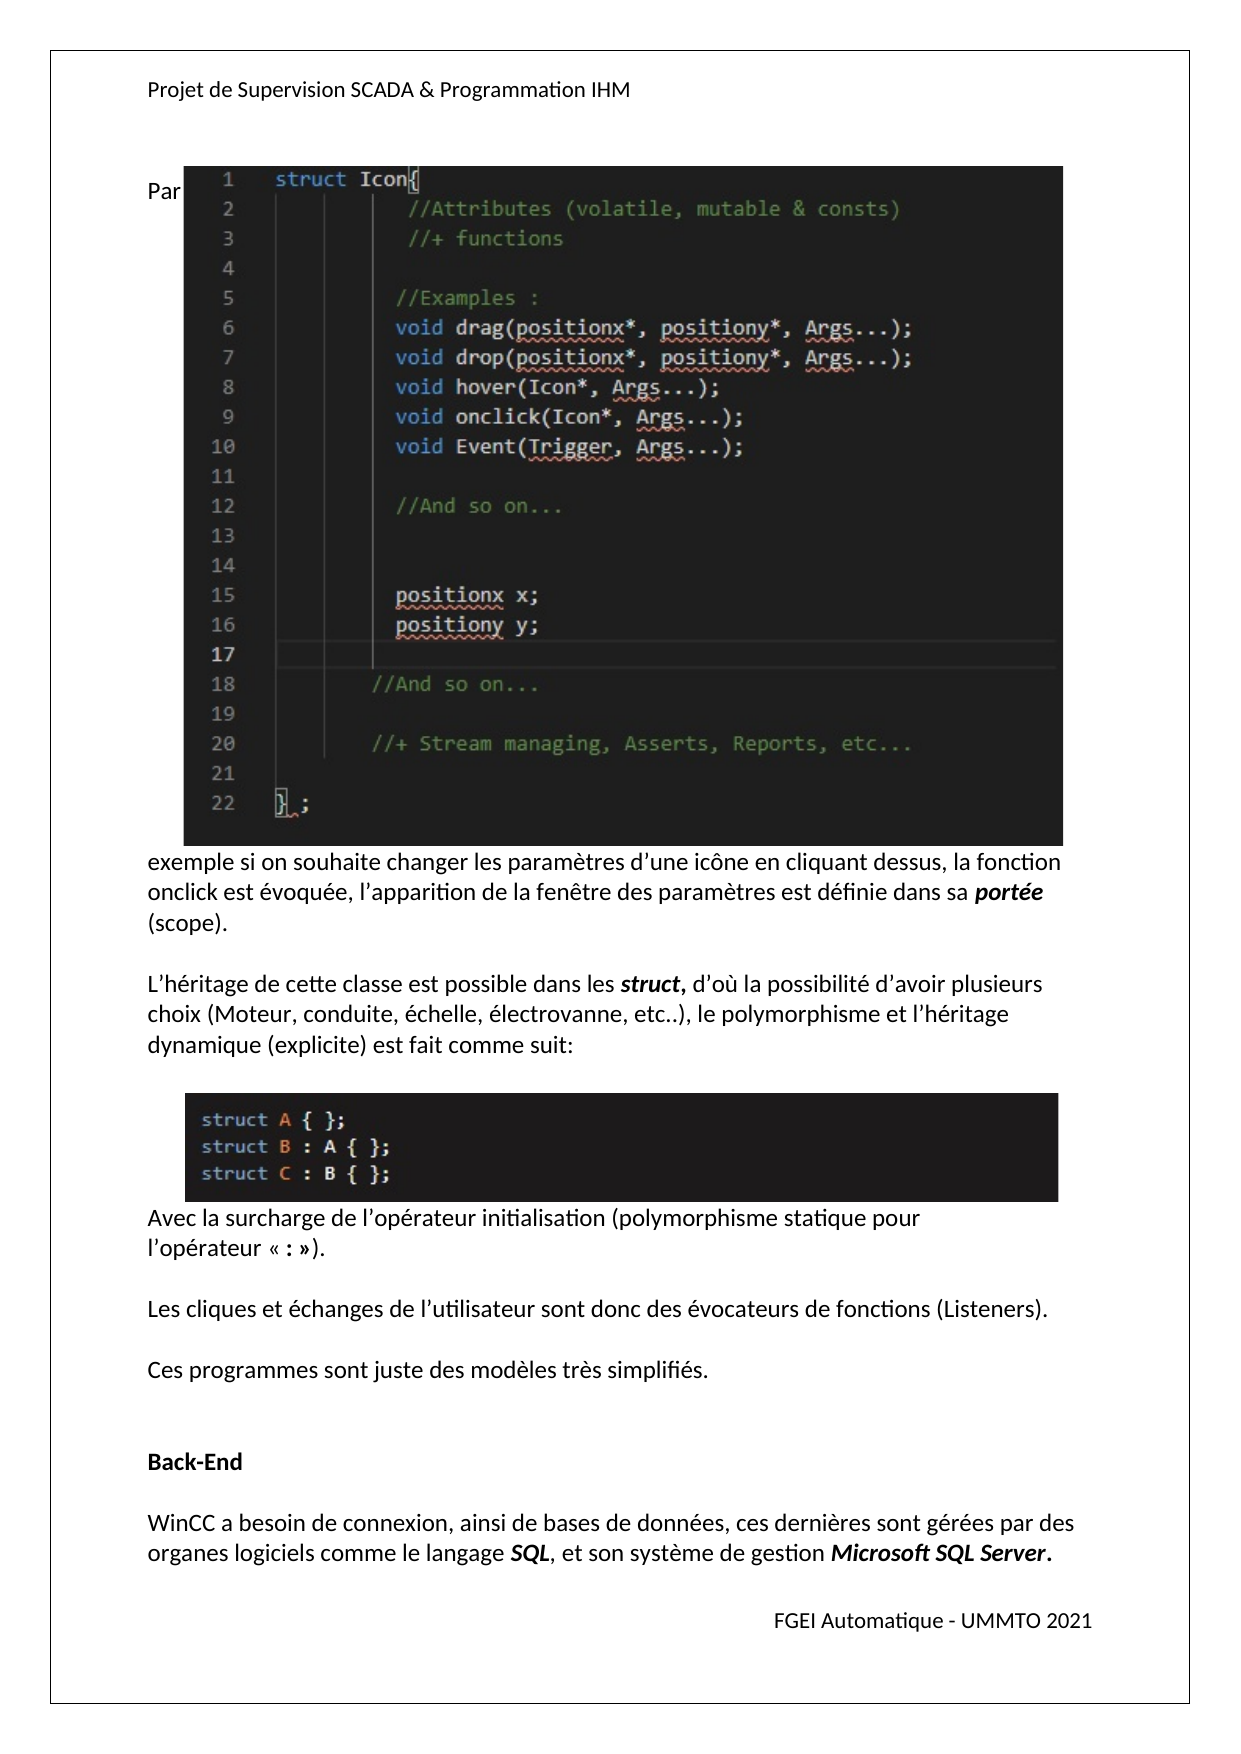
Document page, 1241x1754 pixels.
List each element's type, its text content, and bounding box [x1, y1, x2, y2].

text Back-End [147, 1446, 1093, 1476]
text Avec la surcharge de l’opérateur initialisation (polymorphisme statique pour l’opérateur « : »). [147, 1118, 1093, 1263]
text Ces programmes sont juste des modèles très simplifiés. [147, 1354, 1093, 1385]
text Les cliques et échanges de l’utilisateur sont donc des évocateurs de fonctions (Listeners). [147, 1293, 1093, 1324]
text WinCC a besoin de connexion, ainsi de bases de données, ces dernières sont gérées par des organes logiciels comme le langage SQL, et son système de gestion Microsoft SQL Server. [147, 1507, 1093, 1568]
text L’héritage de cette classe est possible dans les struct, d’où la possibilité d’avoir plusieurs choix (Moteur, conduite, échelle, électrovanne, etc..), le polymorphisme et l’héritage dynamique (explicite) est fait comme suit: [147, 968, 1093, 1059]
text Par exemple si on souhaite changer les paramètres d’une icône en cliquant dessus, la fonction onclick est évoquée, l’apparition de la fenêtre des paramètres est définie dans sa portée (scope). [147, 176, 1093, 937]
